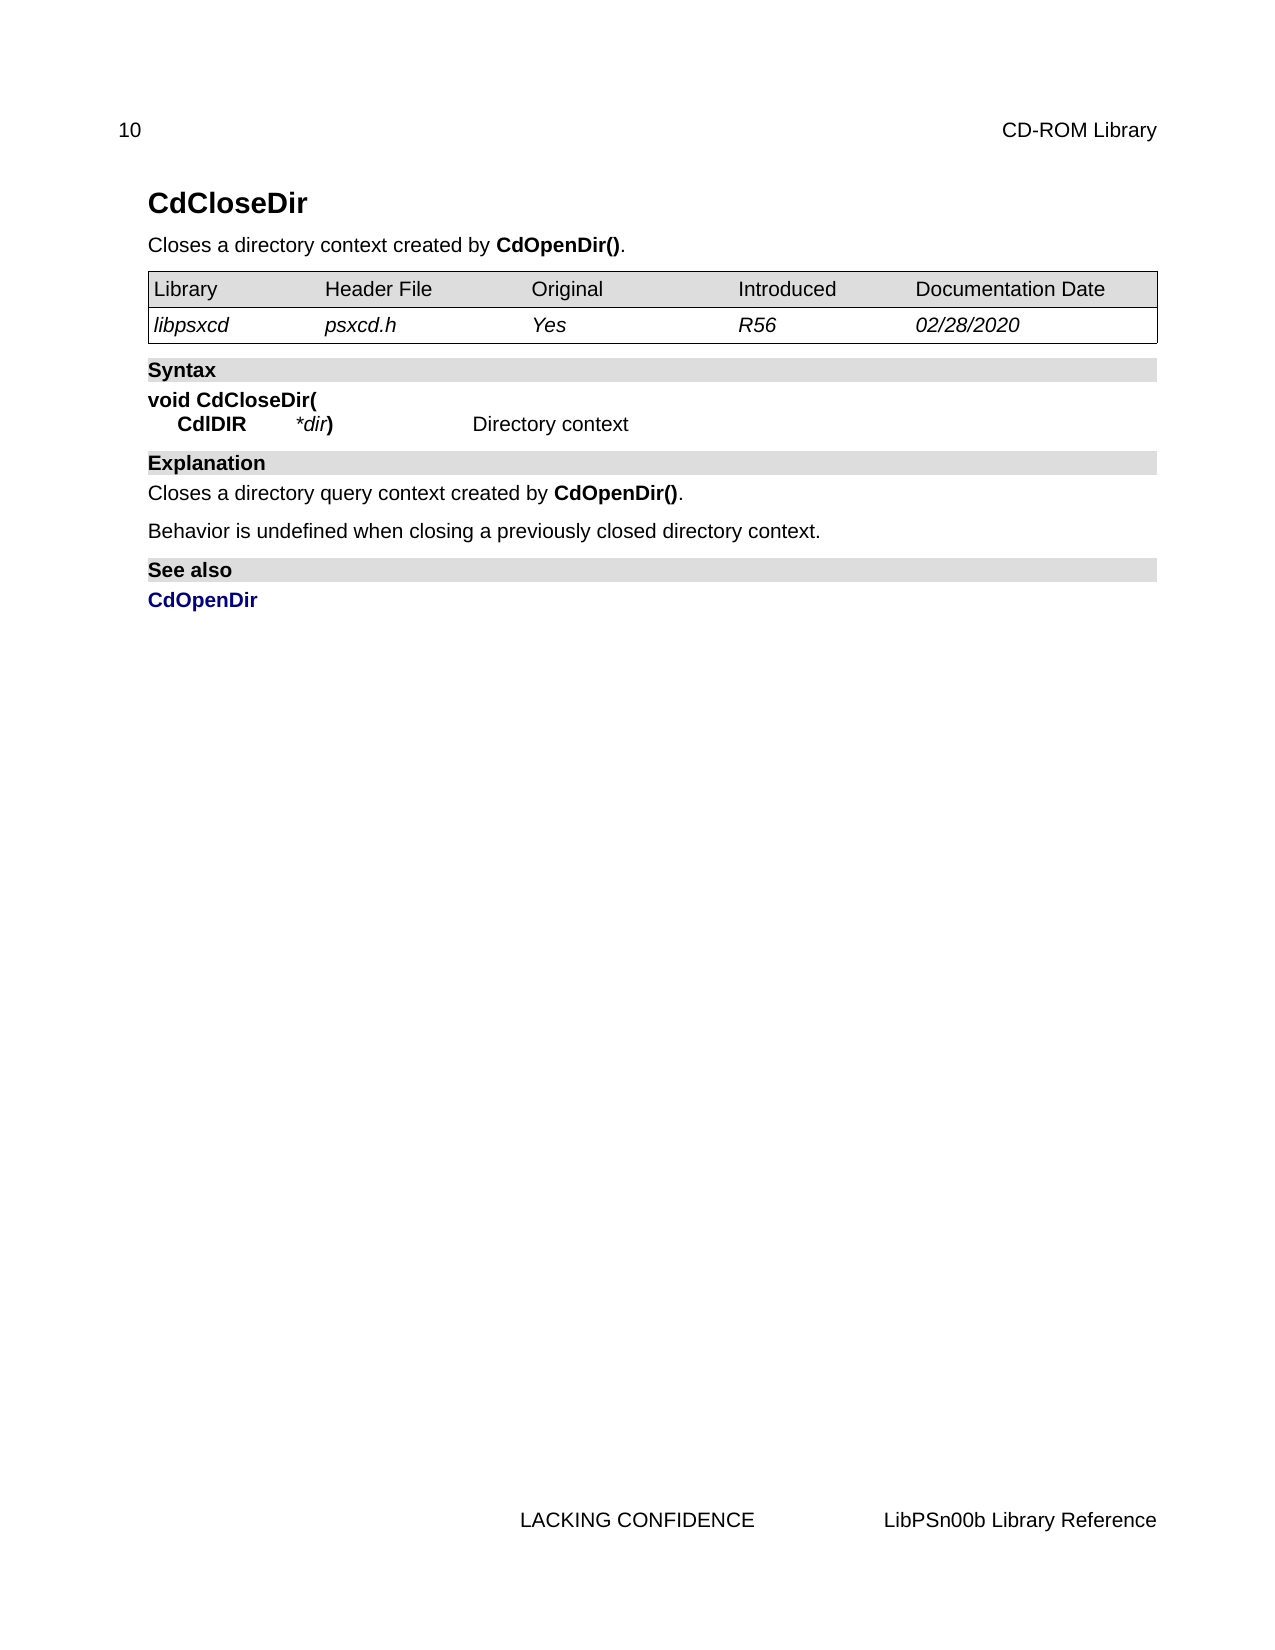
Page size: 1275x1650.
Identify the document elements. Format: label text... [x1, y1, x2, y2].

subtitle See also [148, 558, 1157, 582]
subtitle Explanation [148, 451, 1157, 475]
text libpsxcd psxcd.h Yes R56 02/28/2020 [149, 308, 1157, 343]
text void CdCloseDir( [148, 388, 1157, 412]
text Closes a directory query context created by CdOpenDir(). [148, 481, 1157, 504]
text Closes a directory context created by CdOpenDir(). [148, 232, 1157, 256]
text Library Header File Original Introduced Documentation Date [149, 272, 1157, 307]
text CdlDIR *dir) Directory context [148, 412, 1157, 436]
text Behavior is undefined when closing a previously closed directory context. [148, 519, 1157, 543]
subtitle CdCloseDir [148, 186, 1157, 220]
text CdOpenDir [148, 588, 1157, 612]
subtitle Syntax [148, 358, 1157, 382]
